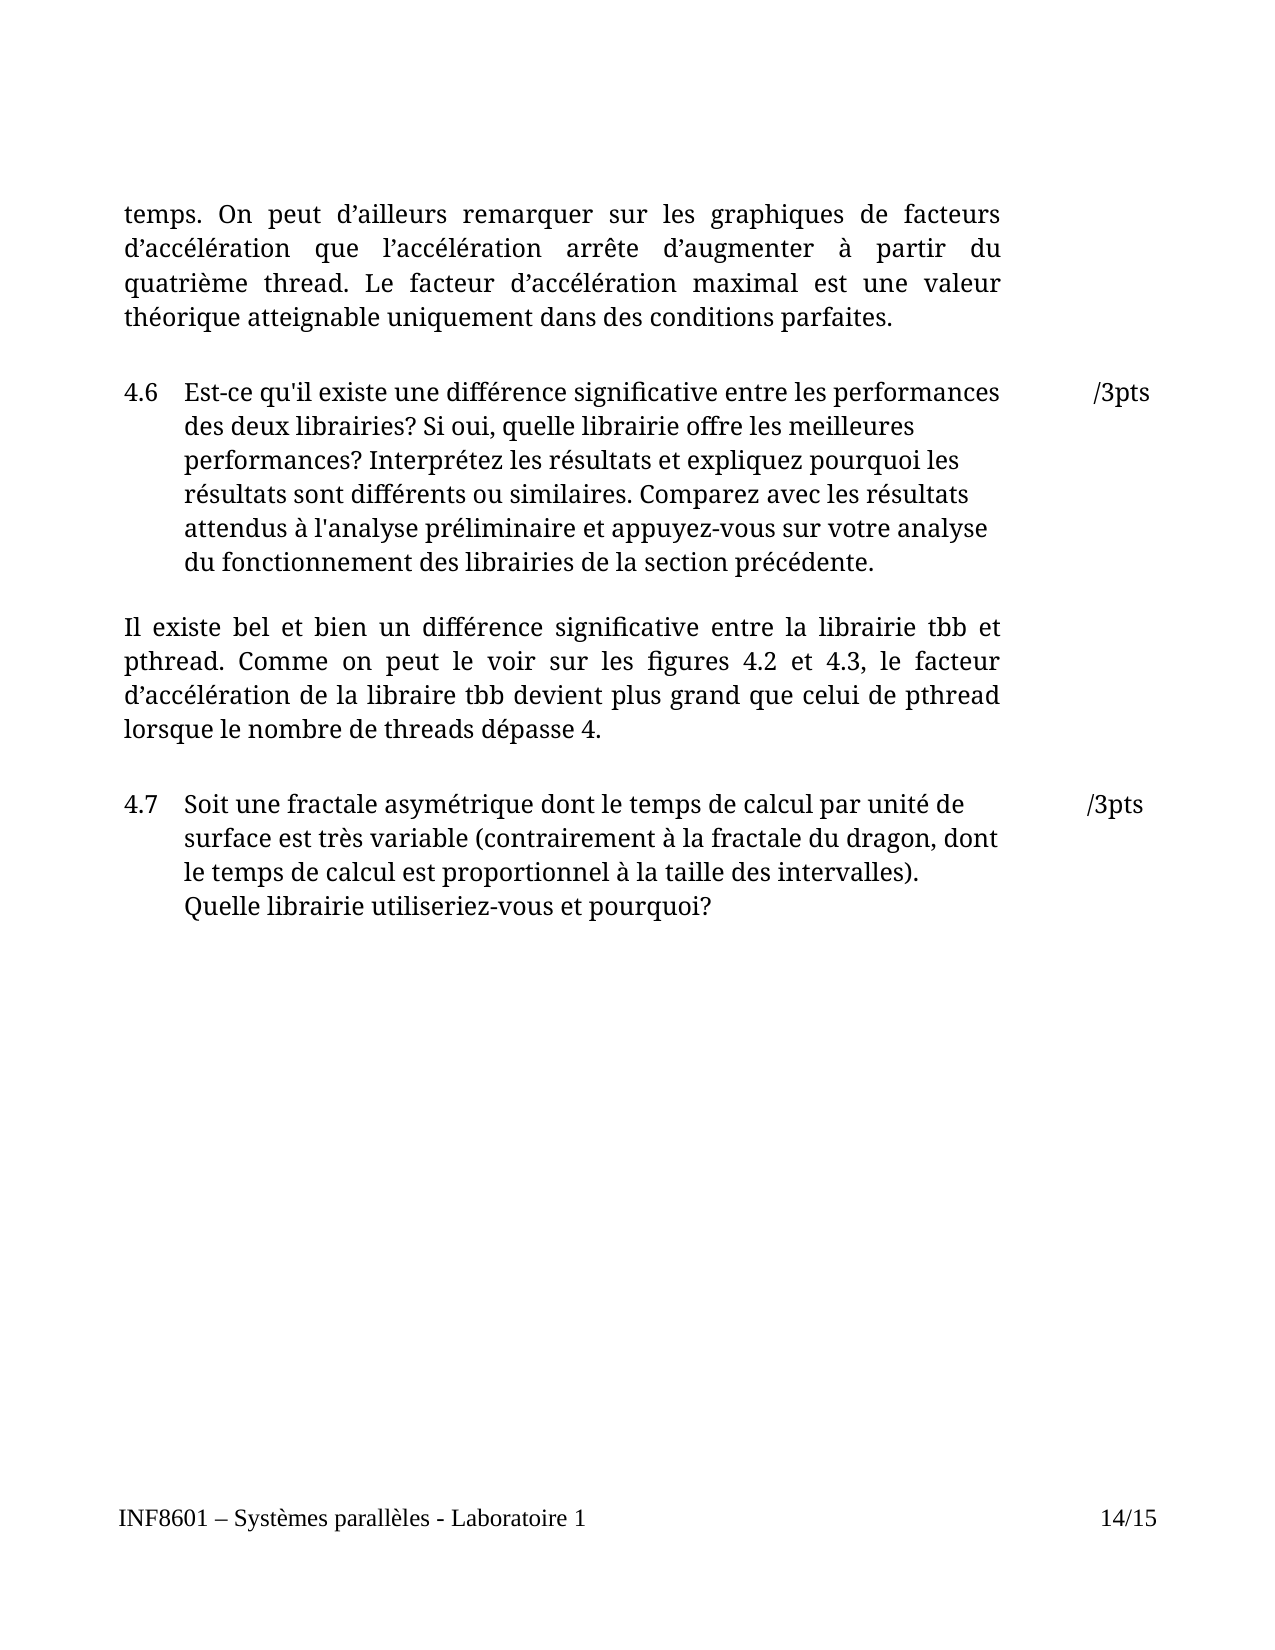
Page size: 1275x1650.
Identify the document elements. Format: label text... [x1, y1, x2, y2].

table_cell [1081, 176, 1157, 354]
table_cell [1008, 766, 1081, 944]
table_cell /3pts [1081, 766, 1157, 944]
table_cell [1008, 176, 1081, 354]
table_cell [1008, 354, 1081, 766]
table_cell Est-ce qu'il existe une différence significative entre les performances des deux librairies? Si oui, quelle librairie offre les meilleures performances? Interprétez les résultats et expliquez pourquoi les résultats sont différents ou similaires. Comparez avec les résultats attendus à l'analyse préliminaire et appuyez-vous sur votre analyse du fonctionnement des librairies de la section précédente. Il existe bel et bien un différence significative entre la librairie tbb et pthread. Comme on peut le voir sur les figures 4.2 et 4.3, le facteur d’accélération de la libraire tbb devient plus grand que celui de pthread lorsque le nombre de threads dépasse 4. [118, 354, 1007, 766]
table_cell Soit une fractale asymétrique dont le temps de calcul par unité de surface est très variable (contrairement à la fractale du dragon, dont le temps de calcul est proportionnel à la taille des intervalles). Quelle librairie utiliseriez-vous et pourquoi? [118, 766, 1007, 944]
table_cell temps. On peut d’ailleurs remarquer sur les graphiques de facteurs d’accélération que l’accélération arrête d’augmenter à partir du quatrième thread. Le facteur d’accélération maximal est une valeur théorique atteignable uniquement dans des conditions parfaites. [118, 176, 1007, 354]
table_cell /3pts [1081, 354, 1157, 766]
